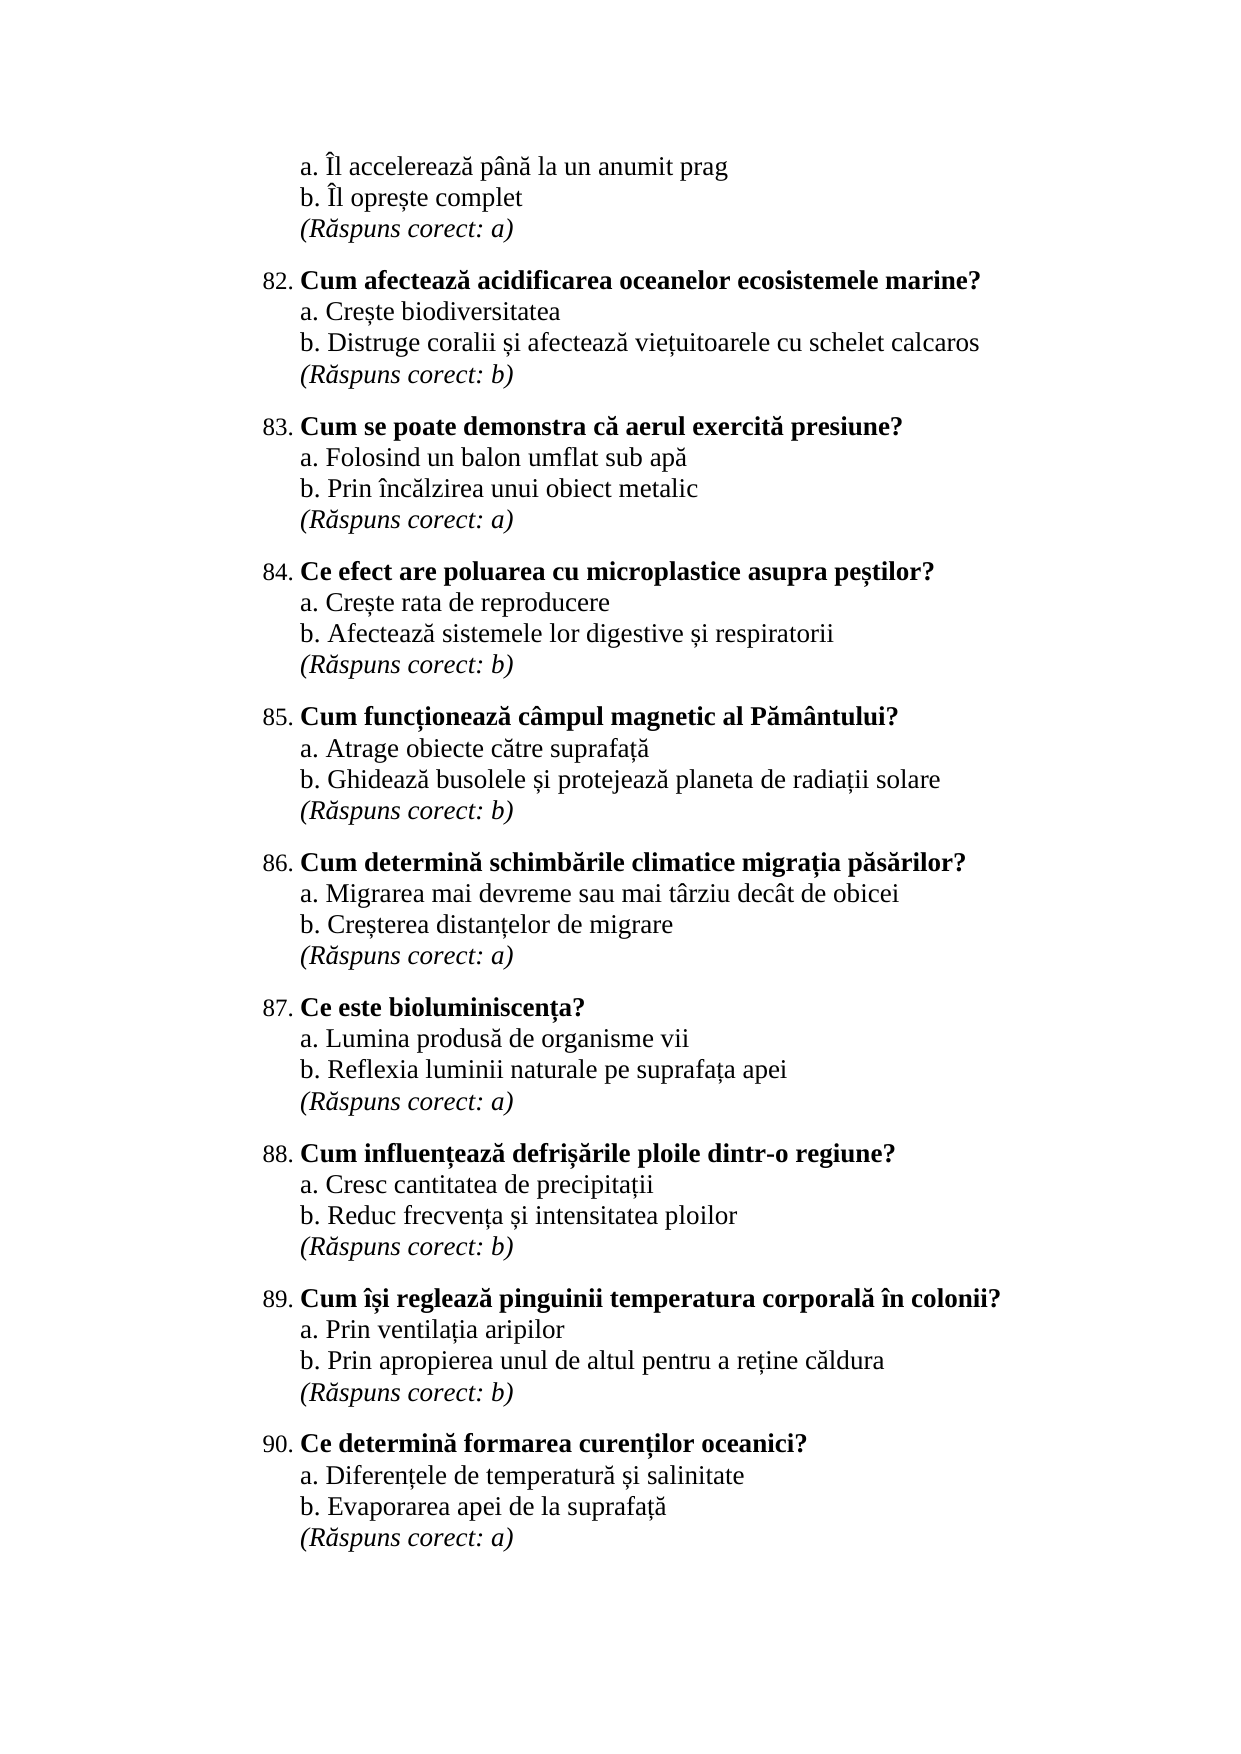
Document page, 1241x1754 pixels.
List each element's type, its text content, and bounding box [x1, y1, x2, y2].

list Ce este bioluminiscența? a. Lumina produsă de organisme vii b. Reflexia luminii naturale pe suprafața apei (Răspuns corect: a) [262, 991, 1090, 1116]
list Cum se poate demonstra că aerul exercită presiune? a. Folosind un balon umflat sub apă b. Prin încălzirea unui obiect metalic (Răspuns corect: a) [262, 410, 1090, 534]
list a. Îl accelerează până la un anumit prag b. Îl oprește complet (Răspuns corect: a) [262, 150, 1090, 243]
list Ce efect are poluarea cu microplastice asupra peștilor? a. Crește rata de reproducere b. Afectează sistemele lor digestive și respiratorii (Răspuns corect: b) [262, 555, 1090, 680]
list Cum determină schimbările climatice migrația păsărilor? a. Migrarea mai devreme sau mai târziu decât de obicei b. Creșterea distanțelor de migrare (Răspuns corect: a) [262, 846, 1090, 971]
list Cum își reglează pinguinii temperatura corporală în colonii? a. Prin ventilația aripilor b. Prin apropierea unul de altul pentru a reține căldura (Răspuns corect: b) [262, 1282, 1090, 1407]
list Cum funcționează câmpul magnetic al Pământului? a. Atrage obiecte către suprafață b. Ghidează busolele și protejează planeta de radiații solare (Răspuns corect: b) [262, 701, 1090, 825]
list Ce determină formarea curenților oceanici? a. Diferențele de temperatură și salinitate b. Evaporarea apei de la suprafață (Răspuns corect: a) [262, 1428, 1090, 1552]
list Cum afectează acidificarea oceanelor ecosistemele marine? a. Crește biodiversitatea b. Distruge coralii și afectează viețuitoarele cu schelet calcaros (Răspuns corect: b) [262, 264, 1090, 389]
list Cum influențează defrișările ploile dintr-o regiune? a. Cresc cantitatea de precipitații b. Reduc frecvența și intensitatea ploilor (Răspuns corect: b) [262, 1137, 1090, 1261]
